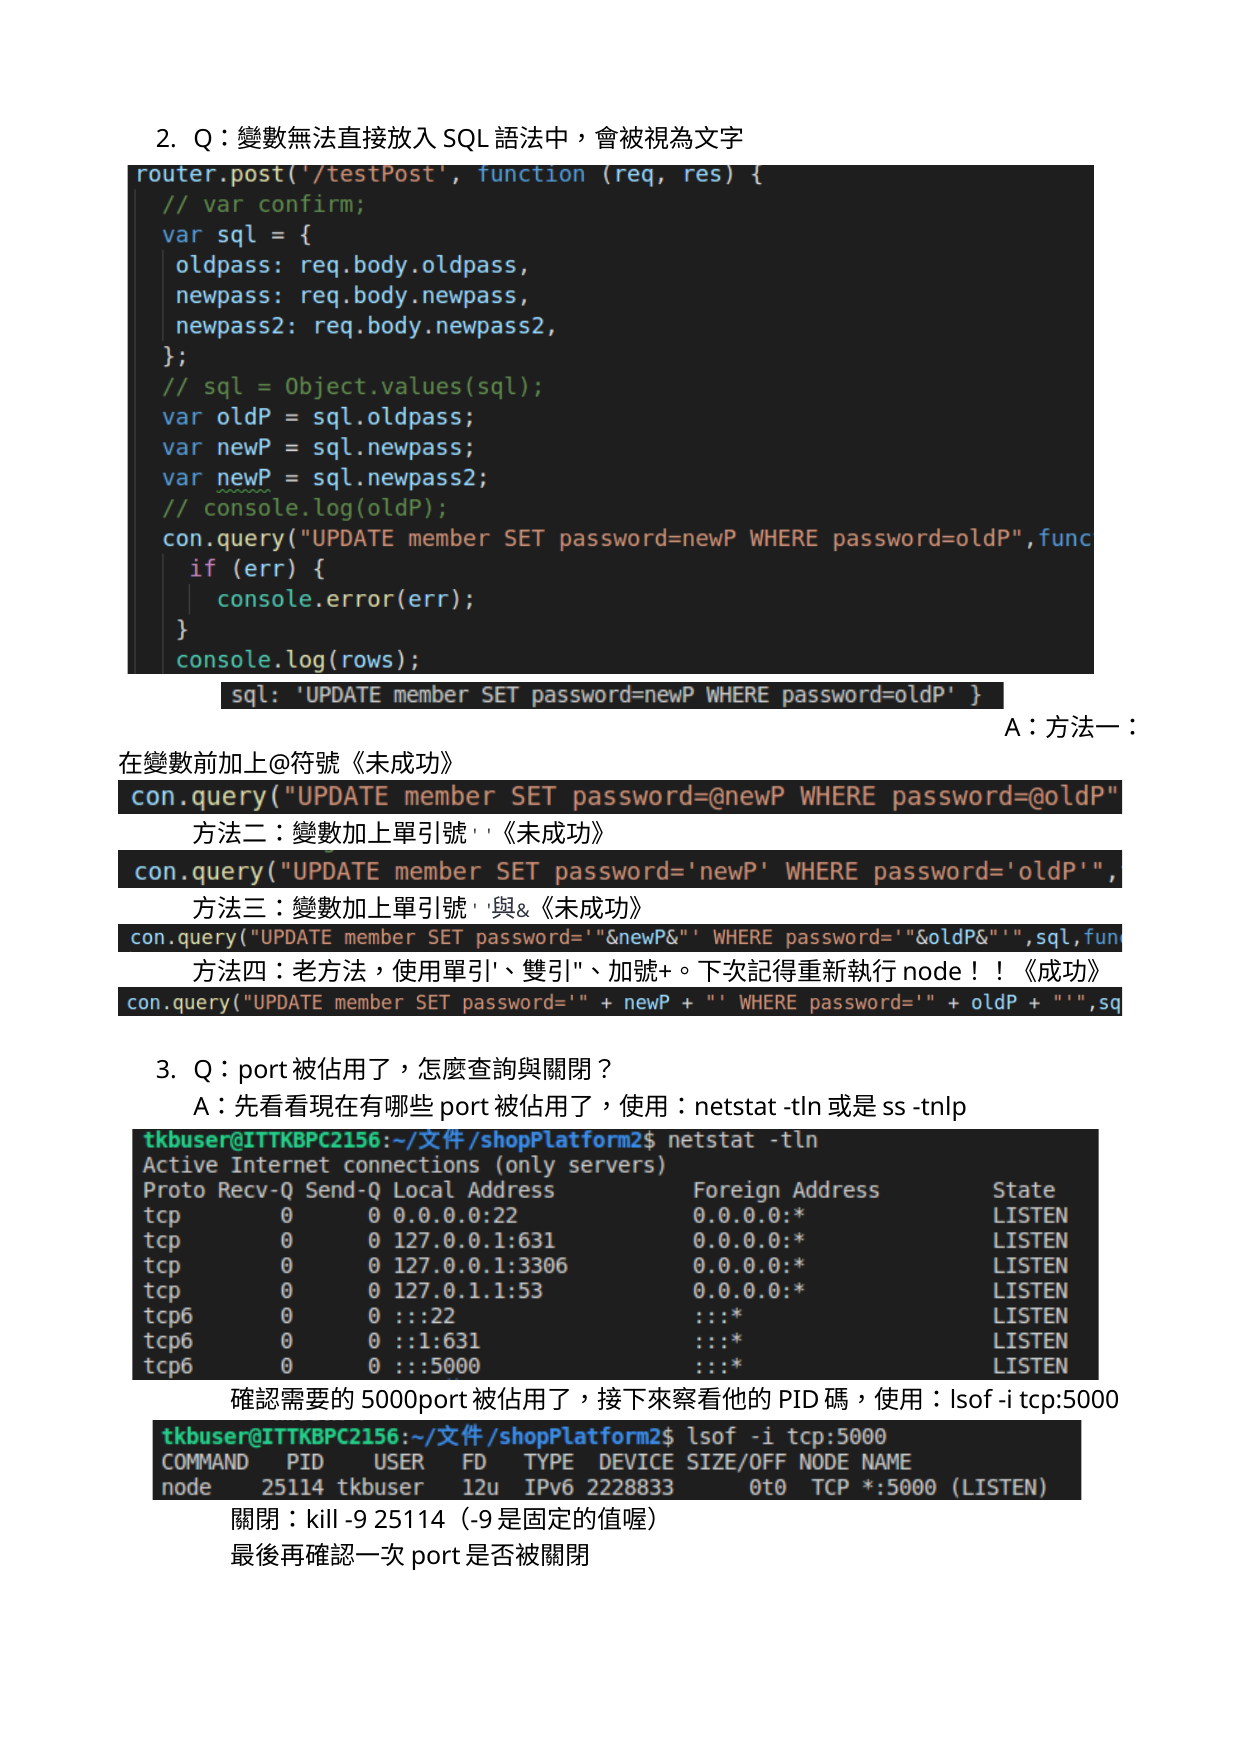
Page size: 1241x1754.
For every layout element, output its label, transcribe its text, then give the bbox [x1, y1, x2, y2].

picture [132, 1129, 1099, 1380]
picture [118, 924, 1123, 952]
list 關閉：kill -9 25114（-9是固定的值喔） [193, 1416, 1122, 1536]
list 最後再確認一次port是否被關閉 [193, 1536, 1122, 1572]
picture [127, 165, 1094, 674]
text A：方法一：在變數前加上@符號《未成功》 [118, 707, 1122, 780]
picture [152, 1420, 1082, 1500]
list A：先看看現在有哪些port被佔用了，使用：netstat -tln或是ss -tnlp [156, 1086, 1122, 1122]
picture [118, 850, 1123, 888]
picture [118, 780, 1123, 814]
list Q：變數無法直接放入SQL語法中，會被視為文字 [156, 118, 1122, 154]
text 方法四：老方法，使用單引'、雙引"、加號+。下次記得重新執行node！！《成功》 [118, 952, 1122, 987]
text 方法三：變數加上單引號 ' '與&《未成功》 [118, 888, 1122, 924]
picture [118, 987, 1123, 1016]
text 方法二：變數加上單引號 ' '《未成功》 [118, 814, 1122, 850]
list 確認需要的5000port被佔用了，接下來察看他的PID碼，使用：lsof -i tcp:5000 [193, 1122, 1122, 1416]
picture [221, 682, 1004, 709]
list Q：port被佔用了，怎麼查詢與關閉？ [156, 1050, 1122, 1086]
